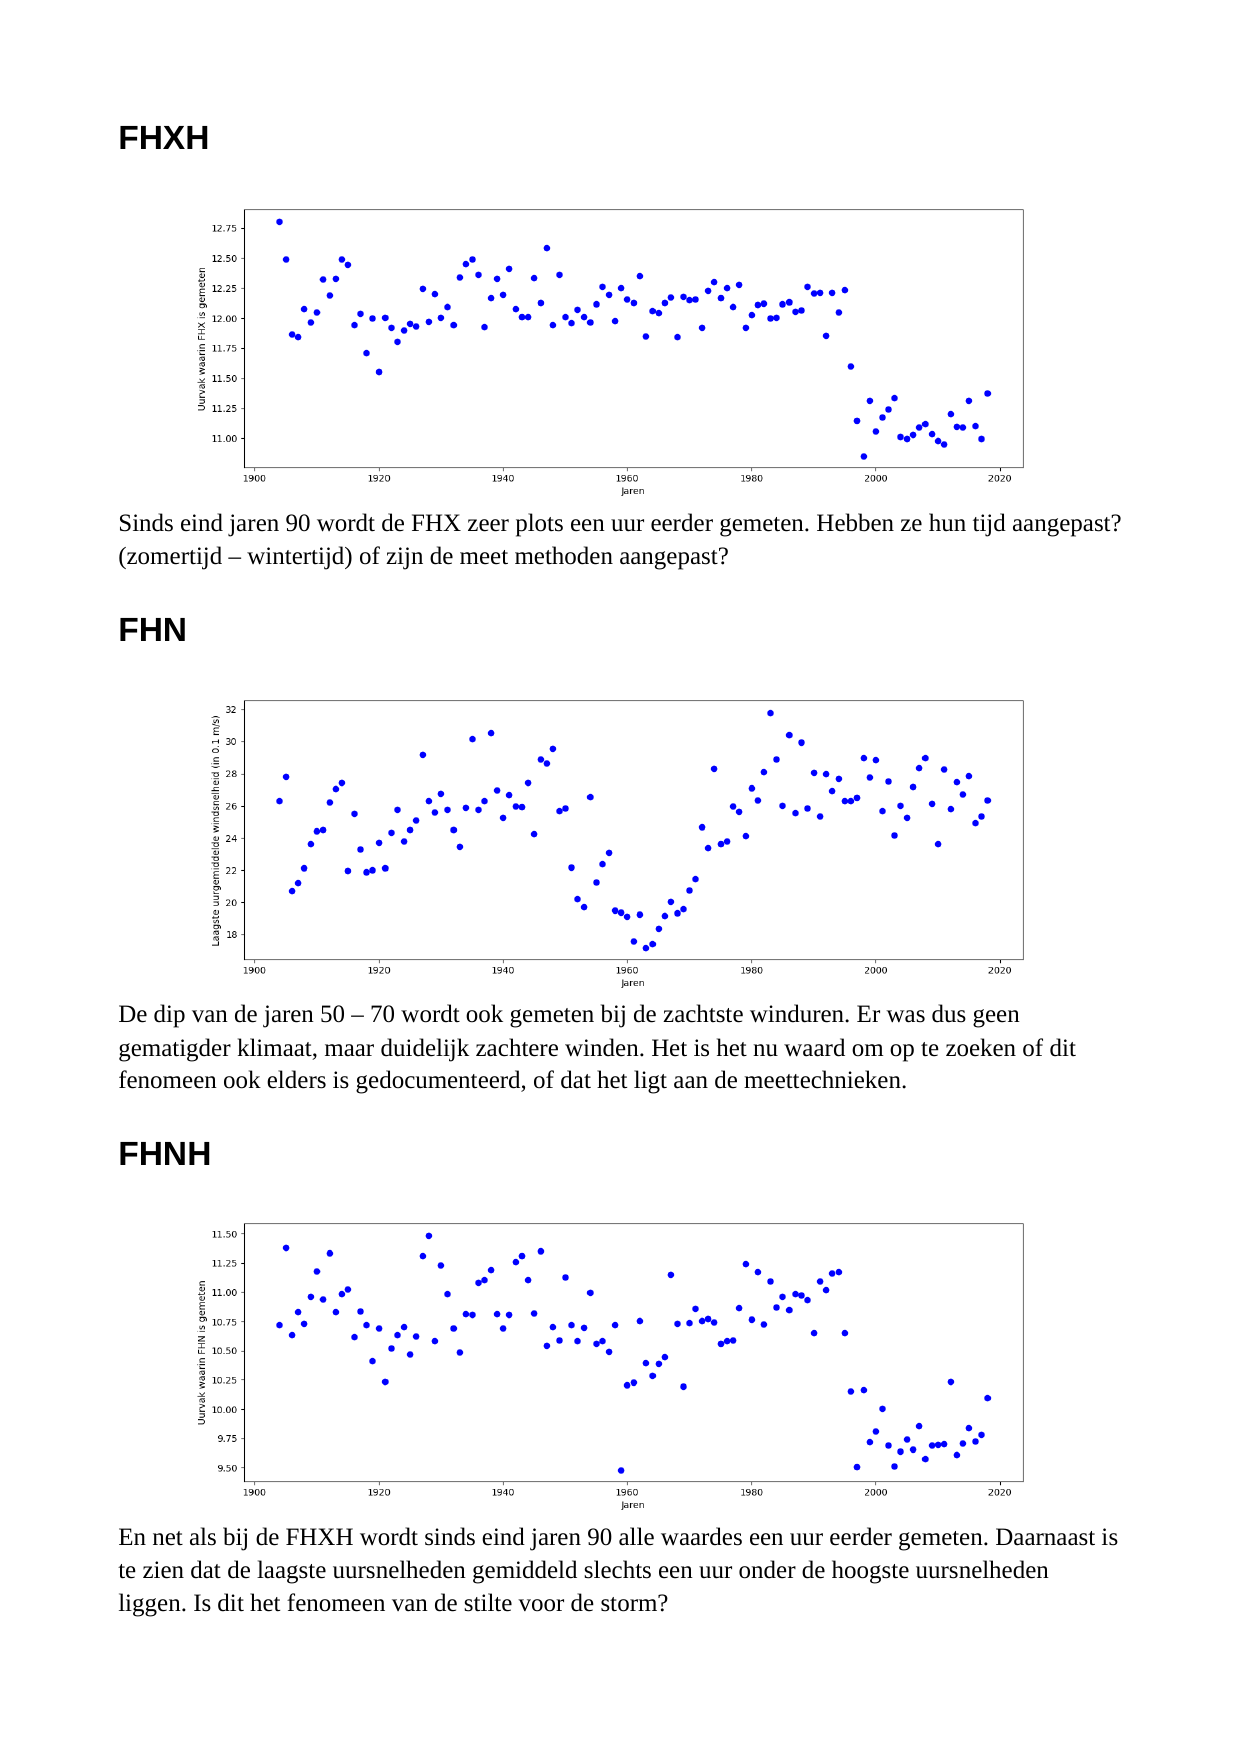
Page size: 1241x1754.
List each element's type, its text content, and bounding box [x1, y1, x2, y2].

text Sinds eind jaren 90 wordt de FHX zeer plots een uur eerder gemeten. Hebben ze hun tijd aangepast? (zomertijd – wintertijd) of zijn de meet methoden aangepast? [118, 504, 1122, 570]
picture [118, 660, 1123, 996]
subtitle FHXH [118, 118, 1122, 157]
subtitle FHNH [118, 1134, 1122, 1173]
subtitle FHN [118, 609, 1122, 648]
picture [118, 1183, 1123, 1518]
picture [118, 169, 1123, 504]
text En net als bij de FHXH wordt sinds eind jaren 90 alle waardes een uur eerder gemeten. Daarnaast is te zien dat de laagste uursnelheden gemiddeld slechts een uur onder de hoogste uursnelheden liggen. Is dit het fenomeen van de stilte voor de storm? [118, 1518, 1122, 1617]
text De dip van de jaren 50 – 70 wordt ook gemeten bij de zachtste winduren. Er was dus geen gematigder klimaat, maar duidelijk zachtere winden. Het is het nu waard om op te zoeken of dit fenomeen ook elders is gedocumenteerd, of dat het ligt aan de meettechnieken. [118, 996, 1122, 1094]
